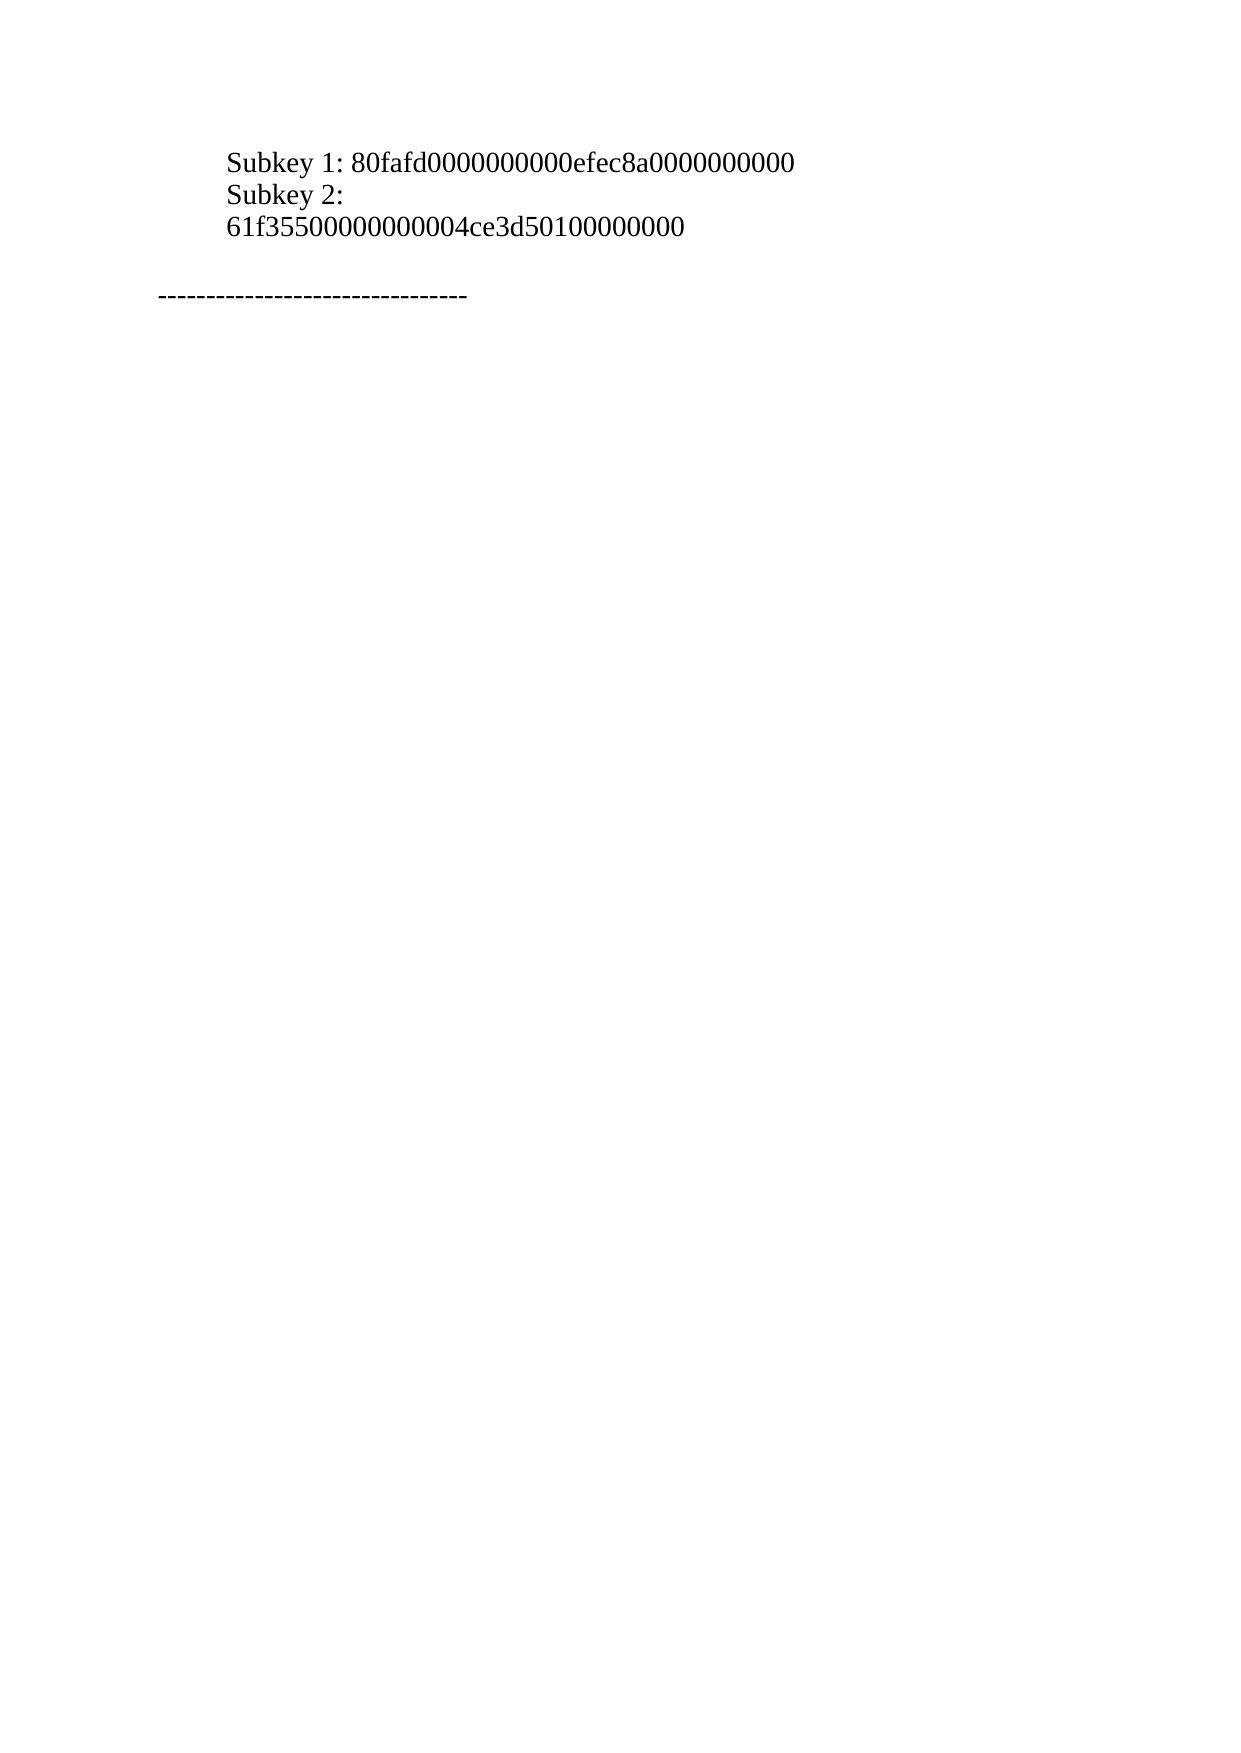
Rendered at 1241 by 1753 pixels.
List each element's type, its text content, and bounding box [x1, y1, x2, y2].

text -------------------------------- [150, 277, 1097, 311]
text Subkey 1: 80fafd0000000000efec8a0000000000 Subkey 2: 61f35500000000004ce3d50100000000 [226, 147, 809, 243]
